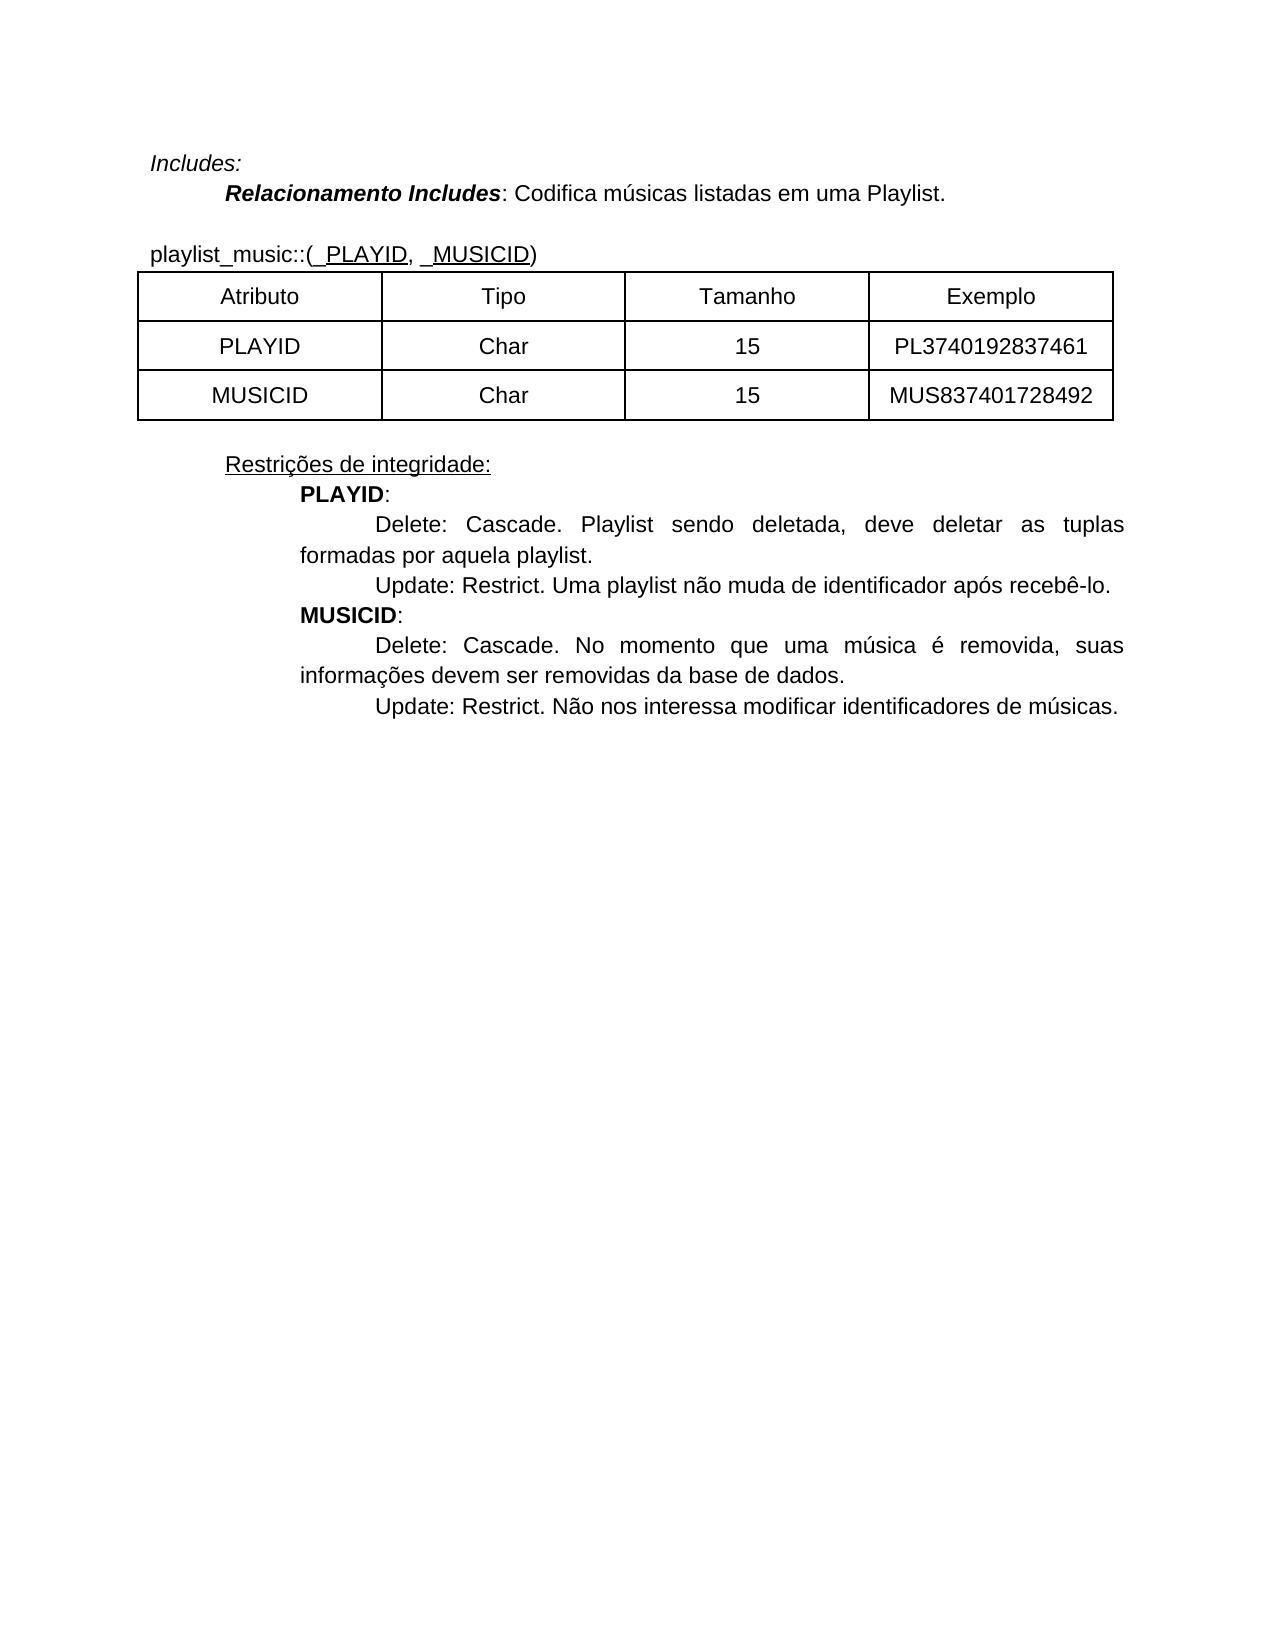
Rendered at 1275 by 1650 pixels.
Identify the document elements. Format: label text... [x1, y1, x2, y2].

text Restrições de integridade: [150, 451, 1125, 477]
table_cell MUS837401728492 [870, 371, 1112, 419]
table_header Atributo [139, 273, 381, 320]
table_cell MUSICID [139, 371, 381, 419]
table_cell Char [383, 371, 624, 419]
text PLAYID: [150, 481, 1125, 507]
table_header Exemplo [870, 273, 1112, 320]
text playlist_music::(_PLAYID, _MUSICID) [150, 241, 1125, 267]
text MUSICID: [150, 602, 1125, 628]
table_cell Char [383, 322, 624, 369]
text Update: Restrict. Uma playlist não muda de identificador após recebê-lo. [150, 572, 1125, 598]
text Includes: [150, 150, 1125, 176]
table_cell PL3740192837461 [870, 322, 1112, 369]
table_cell 15 [626, 371, 868, 419]
text Delete: Cascade. Playlist sendo deletada, deve deletar as tuplas formadas por aquela playlist. [300, 511, 1125, 568]
table_header Tipo [383, 273, 624, 320]
text Relacionamento Includes: Codifica músicas listadas em uma Playlist. [150, 180, 1125, 207]
text Update: Restrict. Não nos interessa modificar identificadores de músicas. [150, 693, 1125, 719]
table_cell PLAYID [139, 322, 381, 369]
table_cell 15 [626, 322, 868, 369]
text Delete: Cascade. No momento que uma música é removida, suas informações devem ser removidas da base de dados. [300, 632, 1125, 689]
table_header Tamanho [626, 273, 868, 320]
